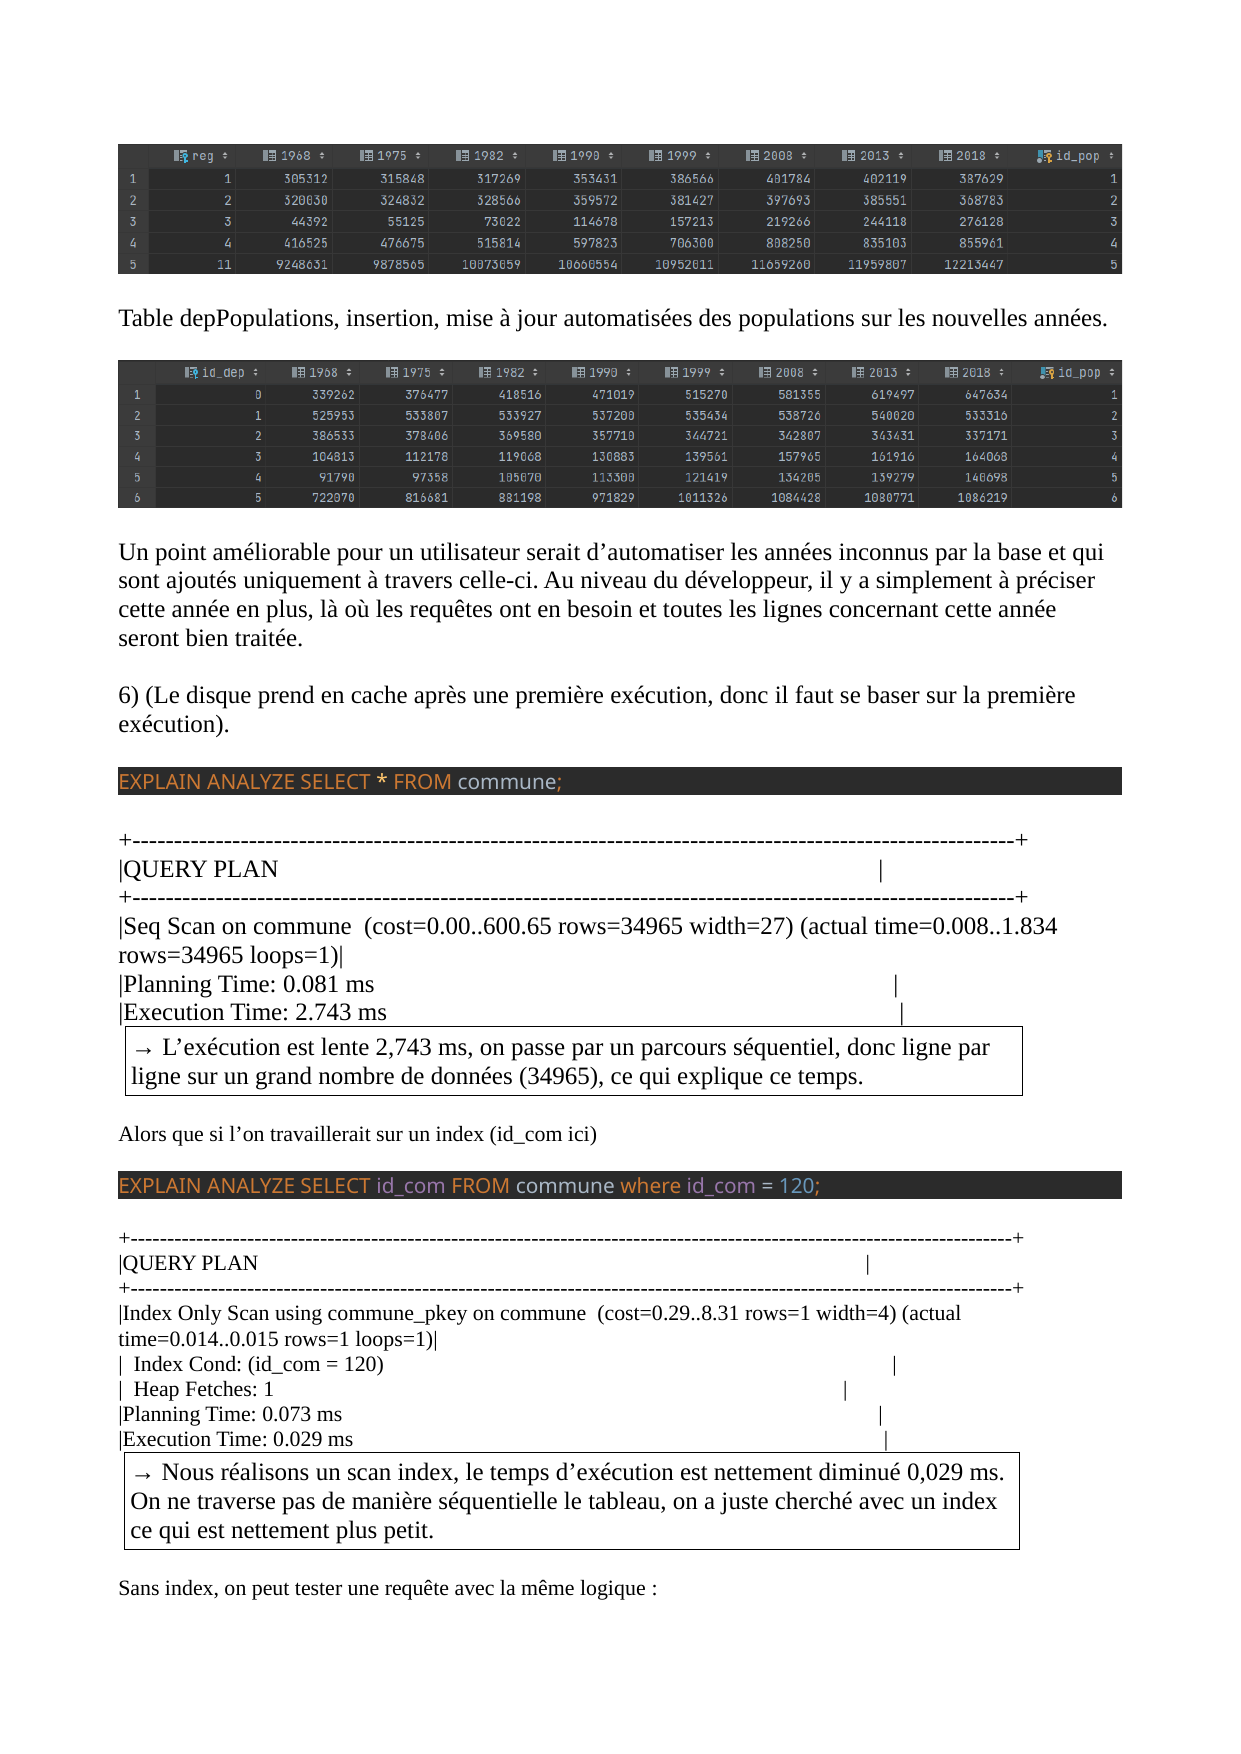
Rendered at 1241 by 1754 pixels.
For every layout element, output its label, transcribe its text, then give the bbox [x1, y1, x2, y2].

text | Index Cond: (id_com = 120) | [118, 1351, 1122, 1376]
text +----------------------------------------------------------------------------------------------------------+ [118, 882, 1122, 911]
text EXPLAIN ANALYZE SELECT id_com FROM commune where id_com = 120; [118, 1171, 1122, 1199]
text 6) (Le disque prend en cache après une première exécution, donc il faut se baser sur la première exécution). [118, 681, 1122, 738]
text |QUERY PLAN | [118, 854, 1122, 882]
text |Planning Time: 0.073 ms | [118, 1401, 1122, 1426]
text +-------------------------------------------------------------------------------------------------------------------------+ [118, 1275, 1122, 1300]
text Sans index, on peut tester une requête avec la même logique : [118, 1575, 1122, 1600]
text |QUERY PLAN | [118, 1250, 1122, 1275]
text Alors que si l’on travaillerait sur un index (id_com ici) [118, 1121, 1122, 1146]
table_header → L’exécution est lente 2,743 ms, on passe par un parcours séquentiel, donc ligne par ligne sur un grand nombre de données (34965), ce qui explique ce temps. [126, 1027, 1022, 1095]
picture [118, 360, 1123, 508]
text +----------------------------------------------------------------------------------------------------------+ [118, 825, 1122, 854]
text |Execution Time: 2.743 ms | [118, 997, 1122, 1026]
picture [118, 144, 1123, 274]
text |Execution Time: 0.029 ms | [118, 1426, 1122, 1452]
table_header → Nous réalisons un scan index, le temps d’exécution est nettement diminué 0,029 ms. On ne traverse pas de manière séquentielle le tableau, on a juste cherché avec un index ce qui est nettement plus petit. [125, 1453, 1019, 1549]
text | Heap Fetches: 1 | [118, 1376, 1122, 1401]
text |Index Only Scan using commune_pkey on commune (cost=0.29..8.31 rows=1 width=4) (actual time=0.014..0.015 rows=1 loops=1)| [118, 1300, 1122, 1351]
text EXPLAIN ANALYZE SELECT * FROM commune; [118, 767, 1122, 795]
text +-------------------------------------------------------------------------------------------------------------------------+ [118, 1225, 1122, 1250]
text Un point améliorable pour un utilisateur serait d’automatiser les années inconnus par la base et qui sont ajoutés uniquement à travers celle-ci. Au niveau du développeur, il y a simplement à préciser cette année en plus, là où les requêtes ont en besoin et toutes les lignes concernant cette année seront bien traitée. [118, 537, 1122, 652]
text |Seq Scan on commune (cost=0.00..600.65 rows=34965 width=27) (actual time=0.008..1.834 rows=34965 loops=1)| [118, 911, 1122, 969]
text Table depPopulations, insertion, mise à jour automatisées des populations sur les nouvelles années. [118, 303, 1122, 332]
text |Planning Time: 0.081 ms | [118, 969, 1122, 997]
